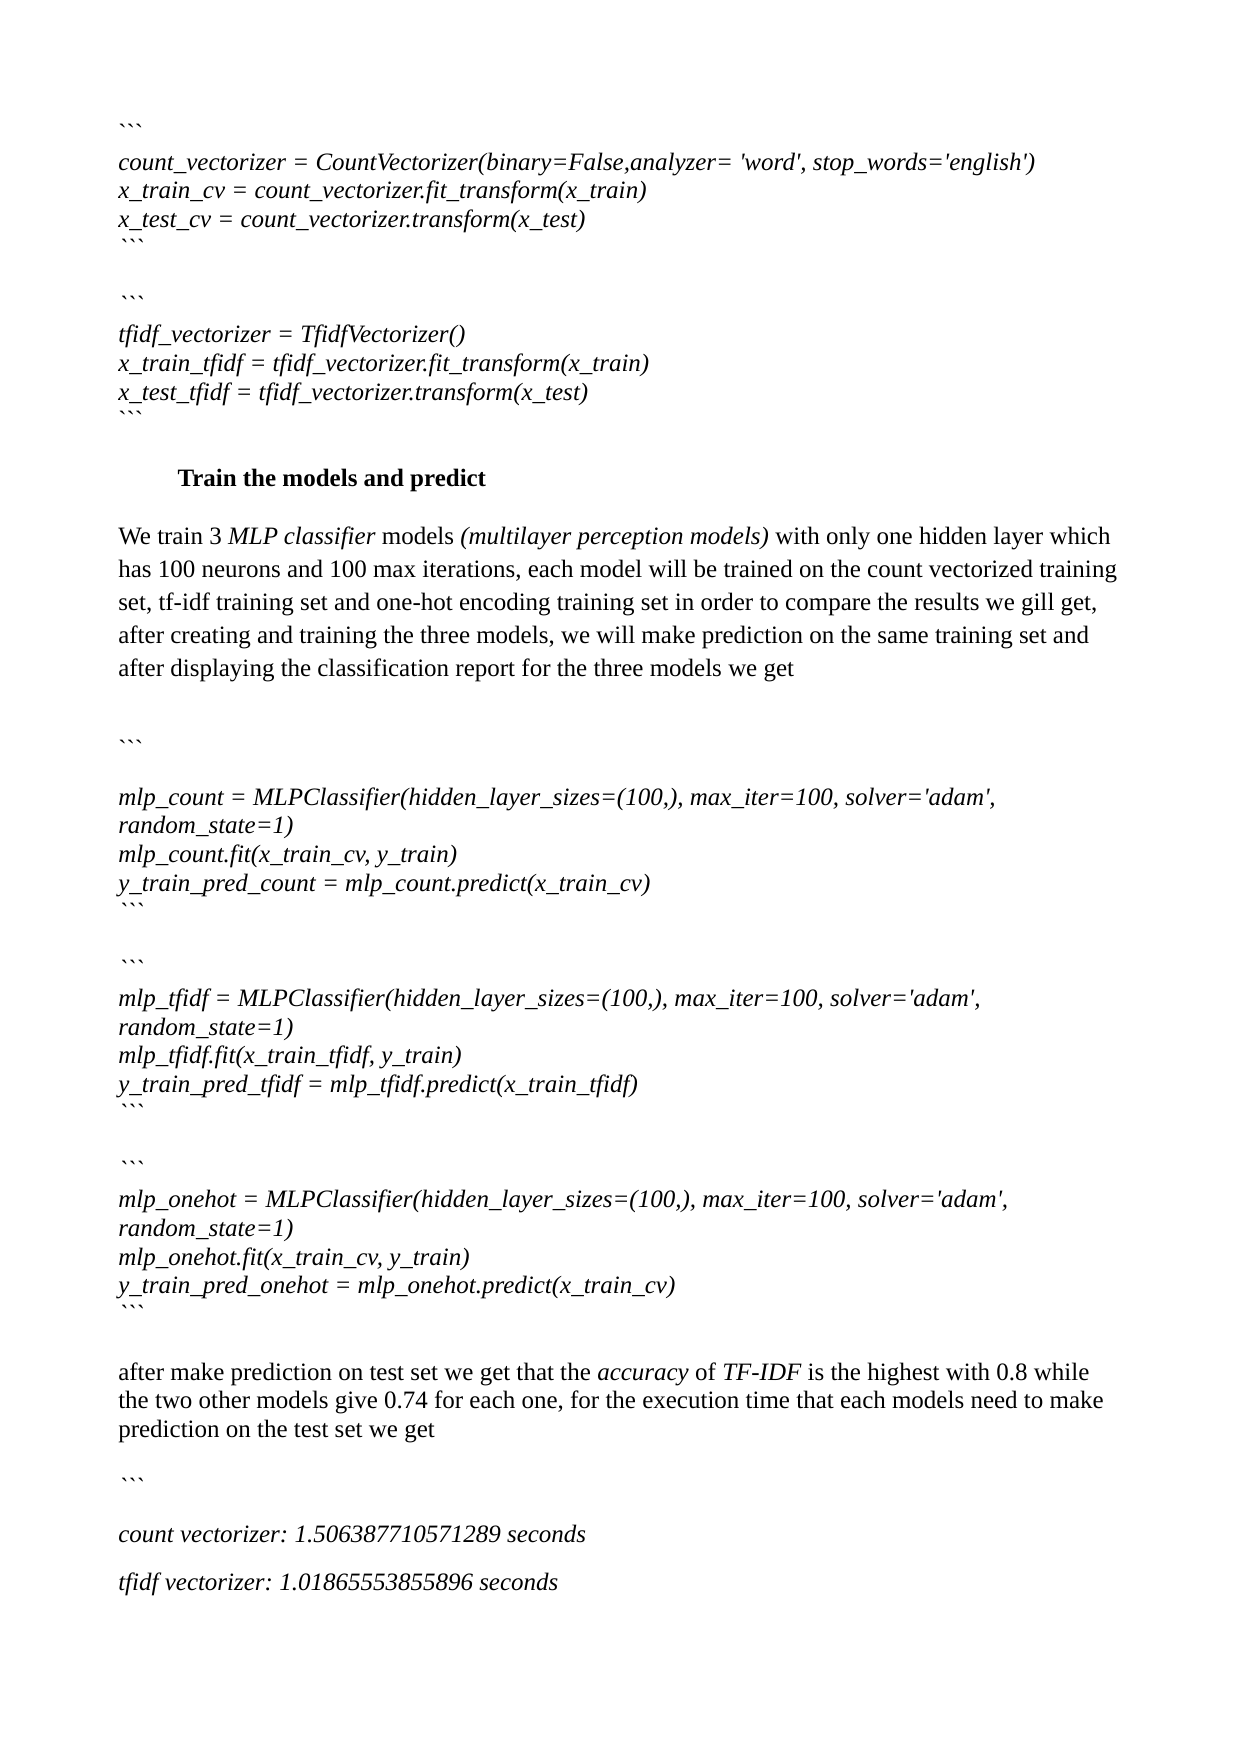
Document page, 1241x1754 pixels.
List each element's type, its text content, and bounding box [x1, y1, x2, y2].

text ``` [118, 1299, 1122, 1328]
text x_train_tfidf = tfidf_vectorizer.fit_transform(x_train) [118, 348, 1122, 377]
text mlp_onehot.fit(x_train_cv, y_train) [118, 1242, 1122, 1270]
text count vectorizer: 1.506387710571289 seconds [118, 1519, 1122, 1548]
text ``` [118, 406, 1122, 434]
text count_vectorizer = CountVectorizer(binary=False,analyzer= 'word', stop_words='english') [118, 147, 1122, 176]
text ``` [118, 954, 1122, 983]
text mlp_tfidf = MLPClassifier(hidden_layer_sizes=(100,), max_iter=100, solver='adam', random_state=1) [118, 983, 1122, 1040]
text mlp_tfidf.fit(x_train_tfidf, y_train) [118, 1040, 1122, 1069]
text ``` [118, 118, 1122, 147]
text ``` [118, 734, 1122, 763]
text tfidf vectorizer: 1.01865553855896 seconds [118, 1567, 1122, 1596]
text y_train_pred_count = mlp_count.predict(x_train_cv) [118, 868, 1122, 897]
text x_train_cv = count_vectorizer.fit_transform(x_train) [118, 176, 1122, 204]
text ``` [118, 1472, 1122, 1500]
text ``` [118, 1155, 1122, 1184]
text mlp_onehot = MLPClassifier(hidden_layer_sizes=(100,), max_iter=100, solver='adam', random_state=1) [118, 1184, 1122, 1242]
text x_test_tfidf = tfidf_vectorizer.transform(x_test) [118, 377, 1122, 406]
text ``` [118, 233, 1122, 262]
text ``` [118, 1098, 1122, 1127]
text y_train_pred_onehot = mlp_onehot.predict(x_train_cv) [118, 1270, 1122, 1299]
text mlp_count.fit(x_train_cv, y_train) [118, 839, 1122, 868]
text tfidf_vectorizer = TfidfVectorizer() [118, 319, 1122, 348]
text x_test_cv = count_vectorizer.transform(x_test) [118, 204, 1122, 233]
text Train the models and predict [177, 463, 1063, 492]
text after make prediction on test set we get that the accuracy of TF-IDF is the highest with 0.8 while the two other models give 0.74 for each one, for the execution time that each models need to make prediction on the test set we get [118, 1357, 1122, 1443]
text mlp_count = MLPClassifier(hidden_layer_sizes=(100,), max_iter=100, solver='adam', random_state=1) [118, 782, 1122, 839]
text y_train_pred_tfidf = mlp_tfidf.predict(x_train_tfidf) [118, 1069, 1122, 1098]
text ``` [118, 291, 1122, 319]
text We train 3 MLP classifier models (multilayer perception models) with only one hidden layer which has 100 neurons and 100 max iterations, each model will be trained on the count vectorized training set, tf-idf training set and one-hot encoding training set in order to compare the results we gill get, after creating and training the three models, we will make prediction on the same training set and after displaying the classification report for the three models we get [118, 521, 1122, 715]
text ``` [118, 897, 1122, 925]
